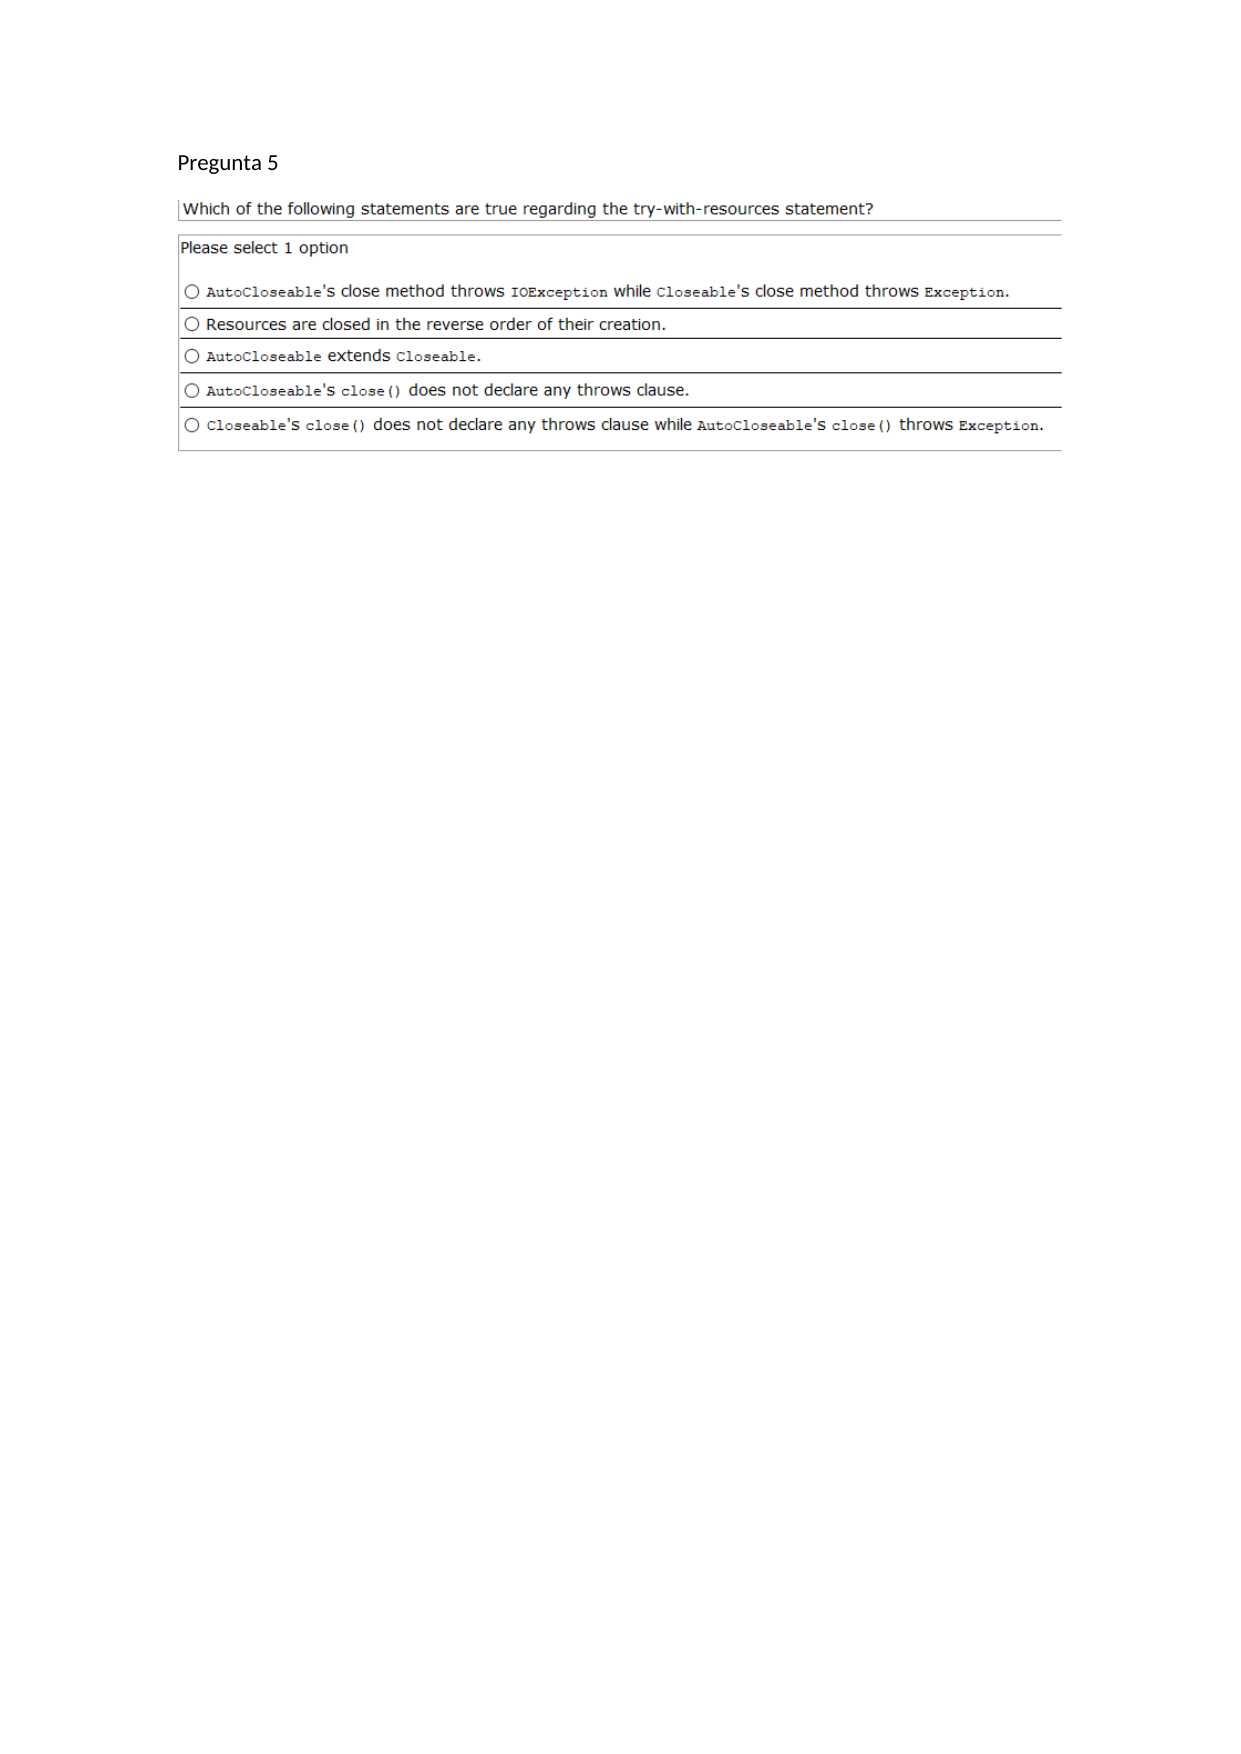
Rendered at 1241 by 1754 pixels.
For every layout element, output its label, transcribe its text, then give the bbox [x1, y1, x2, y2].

picture [177, 200, 1062, 459]
text Pregunta 5 [177, 148, 1063, 176]
